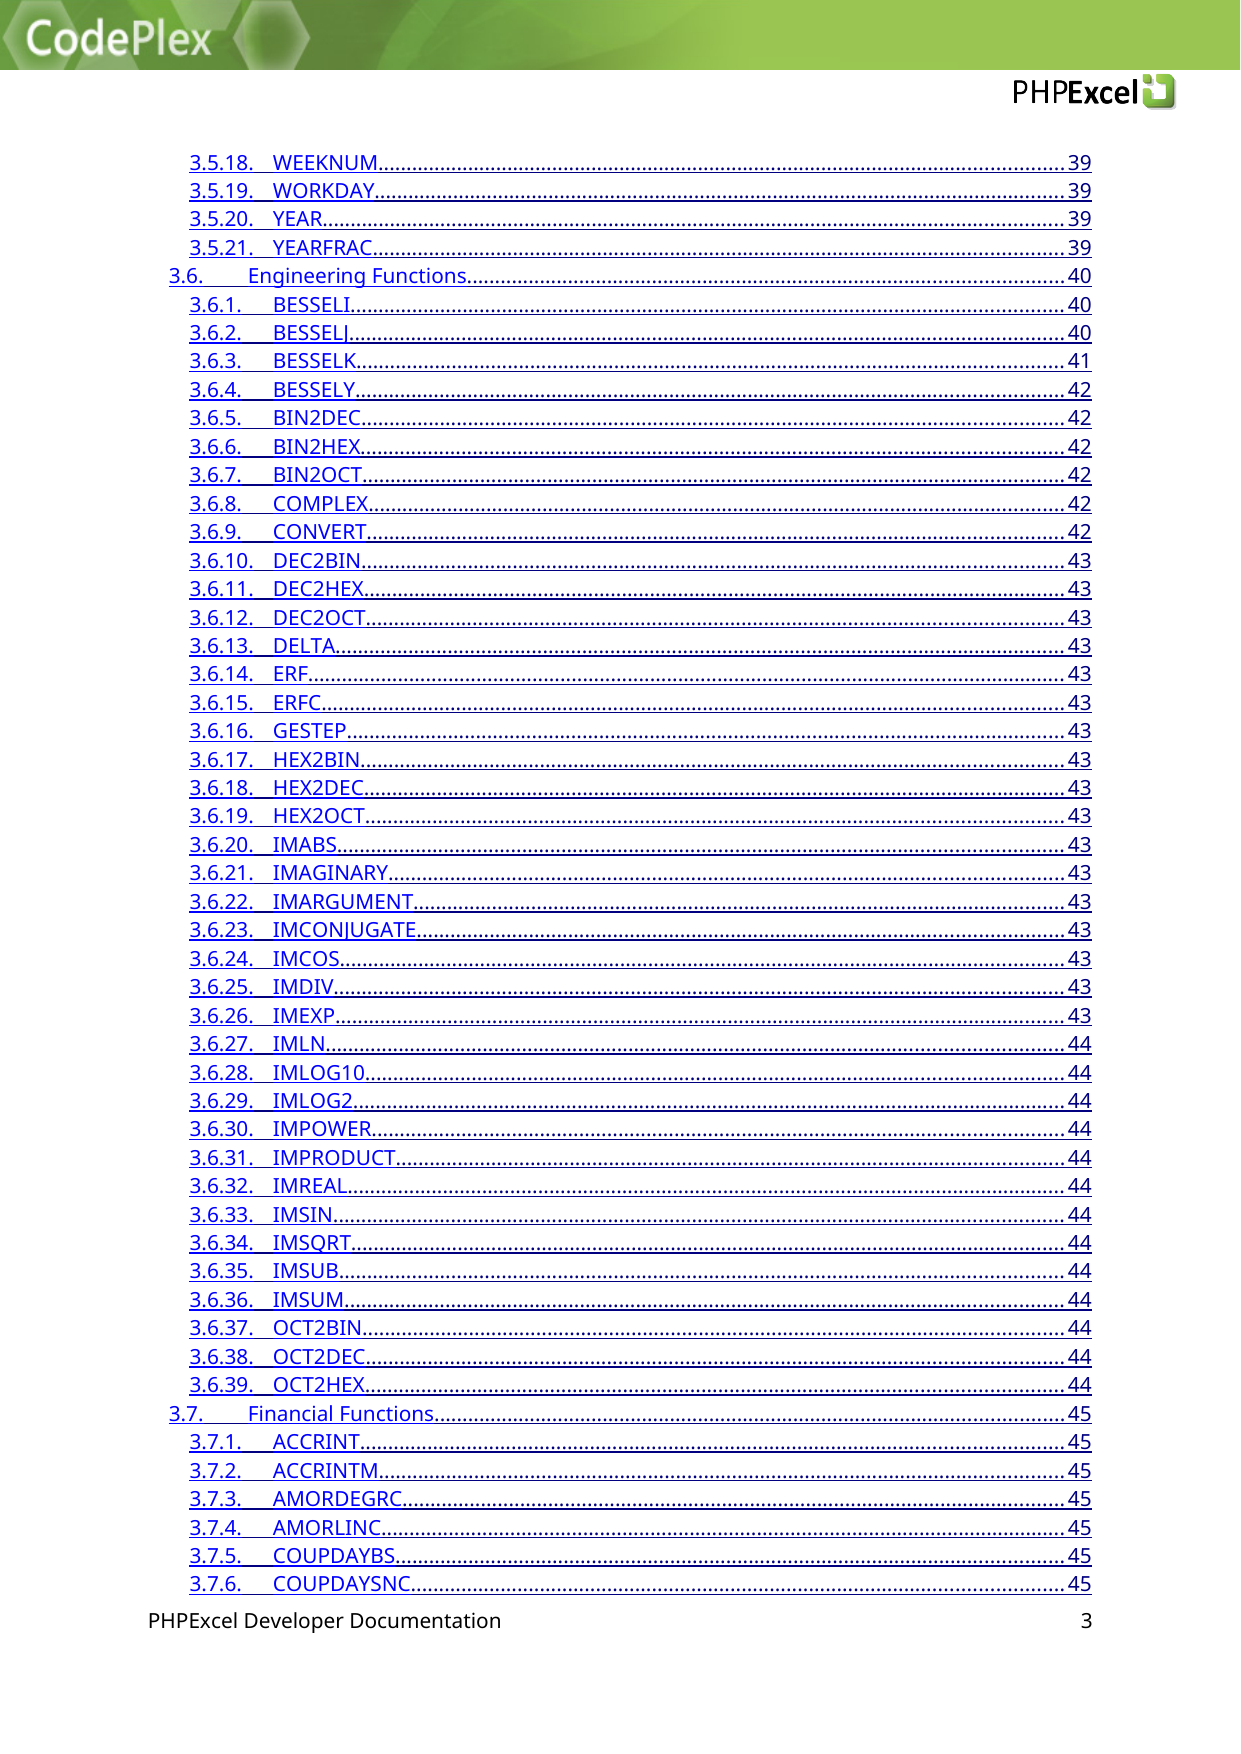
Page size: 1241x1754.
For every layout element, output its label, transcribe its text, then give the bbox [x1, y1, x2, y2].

text 3.6.23. IMCONJUGATE 43 [189, 915, 1093, 944]
text 3.6.1. BESSELI 40 [189, 290, 1093, 318]
text 3.6.33. IMSIN 44 [189, 1200, 1093, 1228]
text 3.7.1. ACCRINT 45 [189, 1427, 1093, 1456]
text 3.7.2. ACCRINTM 45 [189, 1456, 1093, 1484]
text 3.5.20. YEAR 39 [189, 204, 1093, 233]
text 3.7. Financial Functions 45 [168, 1399, 1093, 1427]
text 3.6. Engineering Functions 40 [168, 261, 1093, 290]
text 3.6.37. OCT2BIN 44 [189, 1313, 1093, 1342]
text 3.6.12. DEC2OCT 43 [189, 603, 1093, 631]
text 3.7.5. COUPDAYBS 45 [189, 1541, 1093, 1569]
text 3.6.6. BIN2HEX 42 [189, 432, 1093, 460]
text 3.6.24. IMCOS 43 [189, 944, 1093, 972]
text 3.6.34. IMSQRT 44 [189, 1228, 1093, 1257]
text 3.6.21. IMAGINARY 43 [189, 858, 1093, 887]
text 3.7.3. AMORDEGRC 45 [189, 1484, 1093, 1513]
text 3.6.30. IMPOWER 44 [189, 1114, 1093, 1143]
text 3.6.9. CONVERT 42 [189, 517, 1093, 546]
text 3.6.36. IMSUM 44 [189, 1285, 1093, 1313]
text 3.6.5. BIN2DEC 42 [189, 403, 1093, 432]
text 3.5.19. WORKDAY 39 [189, 176, 1093, 204]
text 3.6.16. GESTEP 43 [189, 716, 1093, 745]
text 3.6.39. OCT2HEX 44 [189, 1370, 1093, 1399]
text 3.6.28. IMLOG10 44 [189, 1058, 1093, 1086]
text 3.5.18. WEEKNUM 39 [189, 148, 1093, 176]
text 3.6.38. OCT2DEC 44 [189, 1342, 1093, 1370]
text 3.6.32. IMREAL 44 [189, 1171, 1093, 1200]
text 3.6.10. DEC2BIN 43 [189, 546, 1093, 574]
text 3.6.18. HEX2DEC 43 [189, 773, 1093, 802]
text 3.6.3. BESSELK 41 [189, 347, 1093, 375]
text 3.6.19. HEX2OCT 43 [189, 802, 1093, 830]
text 3.6.22. IMARGUMENT 43 [189, 887, 1093, 915]
text 3.6.14. ERF 43 [189, 659, 1093, 688]
text 3.6.20. IMABS 43 [189, 830, 1093, 858]
text 3.7.4. AMORLINC 45 [189, 1513, 1093, 1541]
text 3.6.2. BESSELJ 40 [189, 318, 1093, 347]
text 3.6.27. IMLN 44 [189, 1029, 1093, 1058]
text 3.6.31. IMPRODUCT 44 [189, 1143, 1093, 1171]
text 3.6.17. HEX2BIN 43 [189, 745, 1093, 773]
text 3.7.6. COUPDAYSNC 45 [189, 1569, 1093, 1598]
text 3.6.4. BESSELY 42 [189, 375, 1093, 403]
text 3.6.35. IMSUB 44 [189, 1257, 1093, 1285]
text 3.6.8. COMPLEX 42 [189, 489, 1093, 517]
text 3.6.26. IMEXP 43 [189, 1001, 1093, 1029]
text 3.6.7. BIN2OCT 42 [189, 460, 1093, 489]
text 3.5.21. YEARFRAC 39 [189, 233, 1093, 261]
text 3.6.15. ERFC 43 [189, 688, 1093, 716]
text 3.6.25. IMDIV 43 [189, 972, 1093, 1001]
text 3.6.13. DELTA 43 [189, 631, 1093, 659]
text 3.6.29. IMLOG2 44 [189, 1086, 1093, 1114]
text 3.6.11. DEC2HEX 43 [189, 574, 1093, 603]
